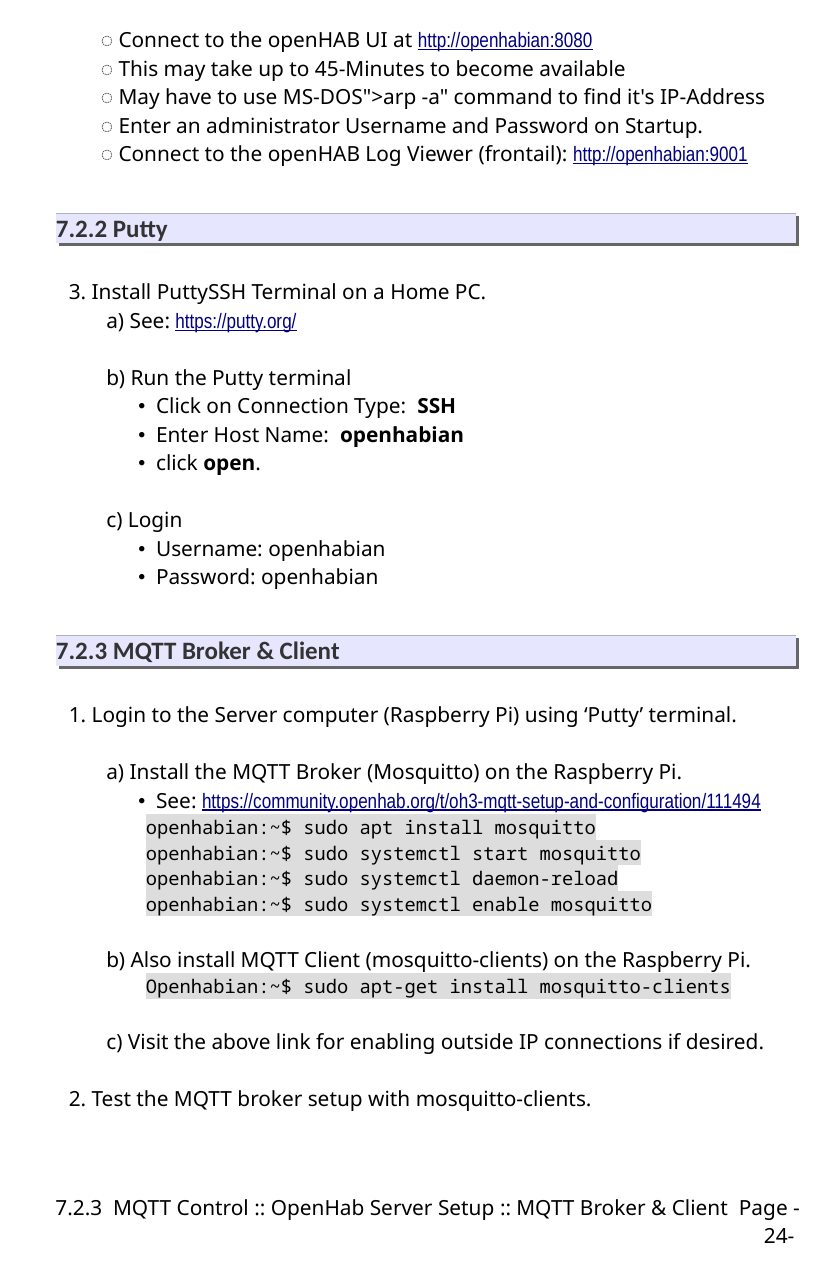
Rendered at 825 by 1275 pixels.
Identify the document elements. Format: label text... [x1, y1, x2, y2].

list Connect to the openHAB Log Viewer (frontail): http://openhabian:9001 [101, 139, 799, 168]
list Run the Putty terminal [101, 363, 799, 391]
list Password: openhabian [138, 562, 799, 591]
list Install PuttySSH Terminal on a Home PC. [63, 278, 799, 306]
list Test the MQTT broker setup with mosquitto-clients. [63, 1084, 799, 1112]
text Openhabian:~$ sudo apt-get install mosquitto-clients [731, 973, 799, 999]
list Connect to the openHAB UI at http://openhabian:8080 [101, 26, 799, 54]
text openhabian:~$ sudo systemctl daemon-reload [618, 865, 799, 891]
list This may take up to 45-Minutes to become available [101, 54, 799, 82]
list Visit the above link for enabling outside IP connections if desired. [101, 1027, 799, 1056]
subtitle Putty [56, 214, 796, 243]
subtitle MQTT Broker & Client [56, 636, 796, 666]
list See: https://putty.org/ [101, 306, 799, 334]
list Login to the Server computer (Raspberry Pi) using ‘Putty’ terminal. [63, 701, 799, 729]
text openhabian:~$ sudo apt install mosquitto [596, 814, 799, 840]
list May have to use MS-DOS">arp -a" command to find it's IP-Address [101, 82, 799, 111]
list Login [101, 505, 799, 534]
list Enter an administrator Username and Password on Startup. [101, 111, 799, 139]
list See: https://community.openhab.org/t/oh3-mqtt-setup-and-configuration/111494 [138, 786, 799, 814]
text openhabian:~$ sudo systemctl start mosquitto [641, 840, 799, 865]
text openhabian:~$ sudo systemctl enable mosquitto [652, 891, 799, 916]
list Install the MQTT Broker (Mosquitto) on the Raspberry Pi. [101, 757, 799, 786]
list Also install MQTT Client (mosquitto-clients) on the Raspberry Pi. [101, 945, 799, 973]
list click open. [138, 448, 799, 477]
list Enter Host Name: openhabian [138, 420, 799, 448]
list Username: openhabian [138, 534, 799, 562]
list Click on Connection Type: SSH [138, 391, 799, 420]
